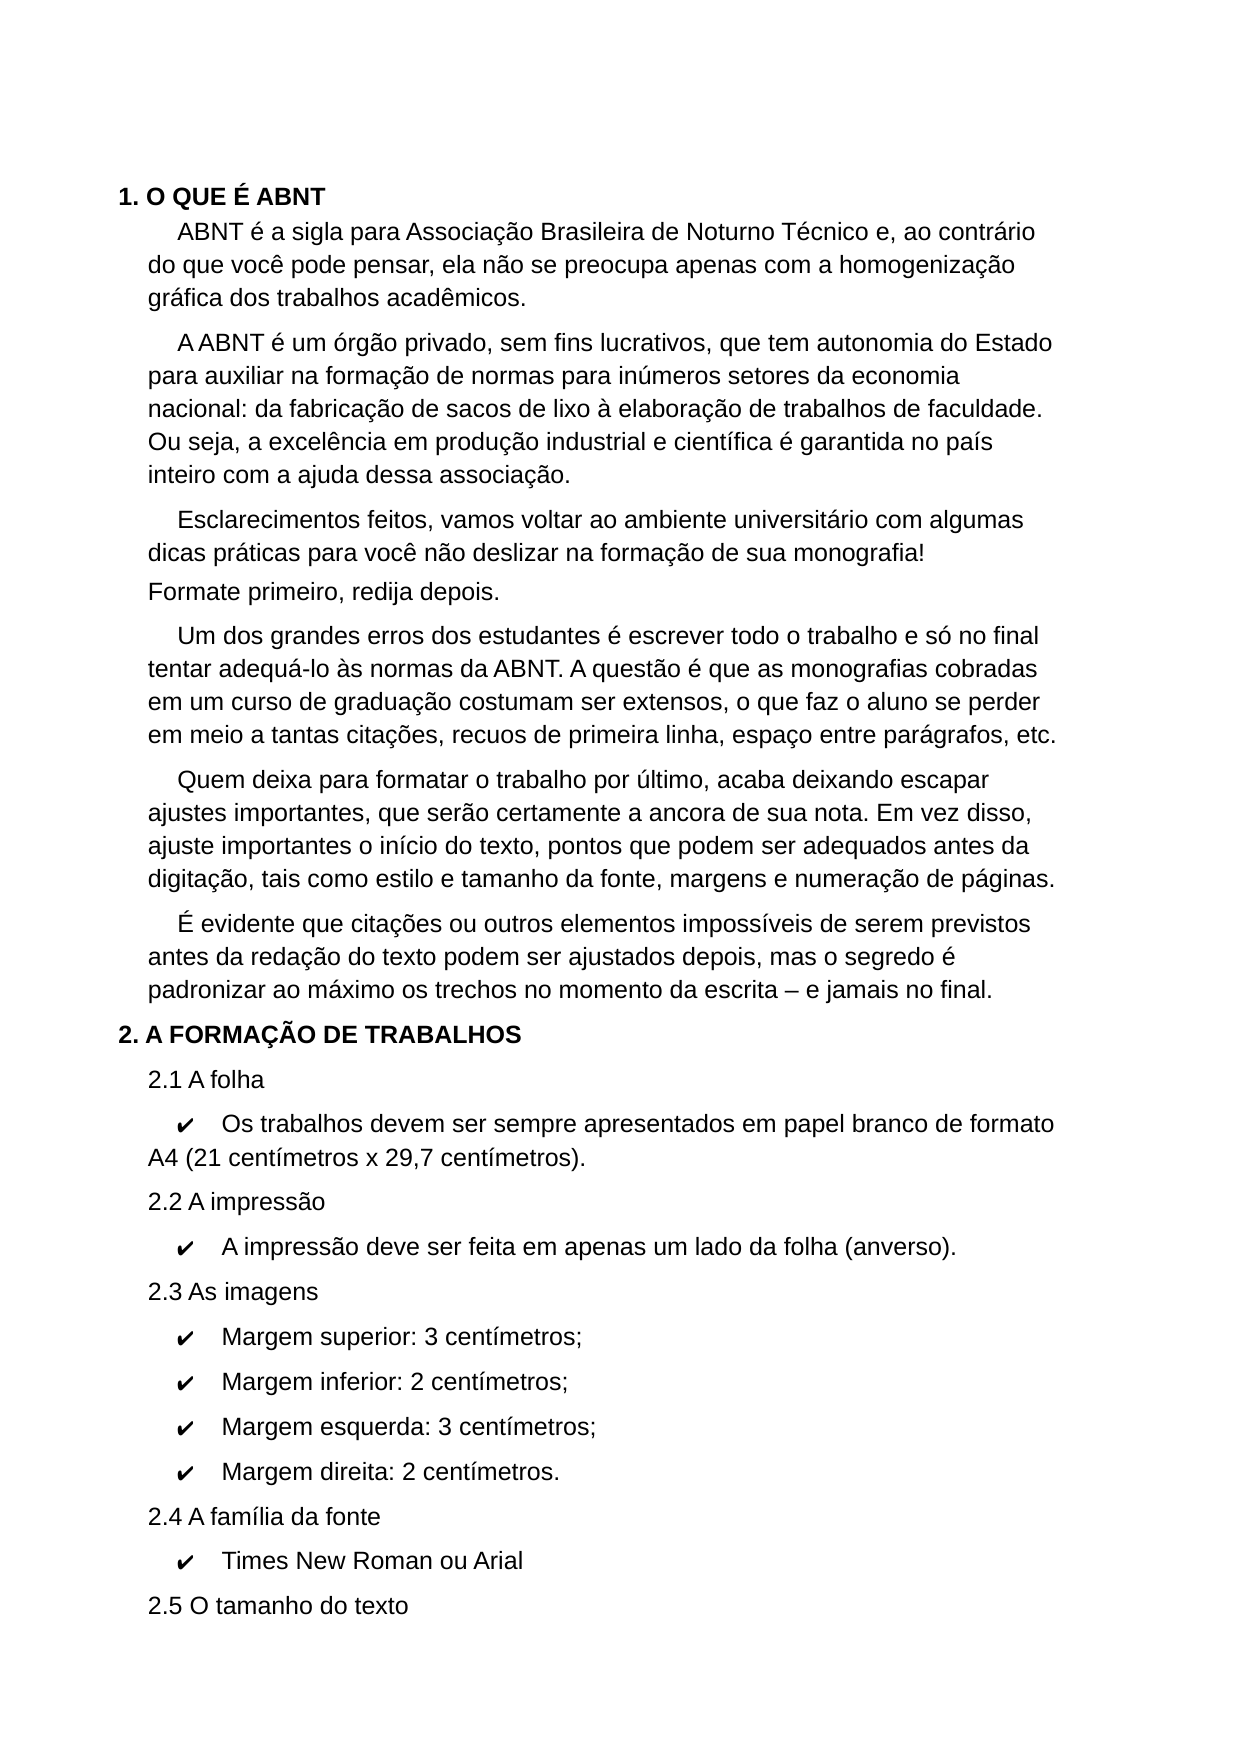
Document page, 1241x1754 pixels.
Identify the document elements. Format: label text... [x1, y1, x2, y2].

text 2. A FORMAÇÃO DE TRABALHOS [118, 1020, 1051, 1049]
text Esclarecimentos feitos, vamos voltar ao ambiente universitário com algumas dicas práticas para você não deslizar na formação de sua monografia! [148, 505, 1063, 566]
text 1. O QUE É ABNT [118, 182, 1122, 211]
list Margem direita: 2 centímetros. [148, 1457, 1063, 1485]
list Margem esquerda: 3 centímetros; [148, 1412, 1063, 1441]
text ABNT é a sigla para Associação Brasileira de Noturno Técnico e, ao contrário do que você pode pensar, ela não se preocupa apenas com a homogenização gráfica dos trabalhos acadêmicos. [148, 217, 1063, 312]
list 2.4 A família da fonte [148, 1501, 1063, 1530]
text A ABNT é um órgão privado, sem fins lucrativos, que tem autonomia do Estado para auxiliar na formação de normas para inúmeros setores da economia nacional: da fabricação de sacos de lixo à elaboração de trabalhos de faculdade. Ou seja, a excelência em produção industrial e científica é garantida no país inteiro com a ajuda dessa associação. [148, 328, 1063, 489]
list Margem superior: 3 centímetros; [148, 1322, 1063, 1351]
list A impressão deve ser feita em apenas um lado da folha (anverso). [148, 1232, 1063, 1261]
text 2.1 A folha [148, 1065, 1063, 1093]
list Os trabalhos devem ser sempre apresentados em papel branco de formato A4 (21 centímetros x 29,7 centímetros). [148, 1109, 1063, 1171]
list 2.5 O tamanho do texto [148, 1591, 1063, 1620]
list 2.3 As imagens [148, 1277, 1063, 1306]
list 2.2 A impressão [148, 1187, 1063, 1216]
text Formate primeiro, redija depois. [148, 577, 1063, 605]
text Um dos grandes erros dos estudantes é escrever todo o trabalho e só no final tentar adequá-lo às normas da ABNT. A questão é que as monografias cobradas em um curso de graduação costumam ser extensos, o que faz o aluno se perder em meio a tantas citações, recuos de primeira linha, espaço entre parágrafos, etc. [148, 621, 1063, 749]
text É evidente que citações ou outros elementos impossíveis de serem previstos antes da redação do texto podem ser ajustados depois, mas o segredo é padronizar ao máximo os trechos no momento da escrita – e jamais no final. [148, 909, 1063, 1004]
list Times New Roman ou Arial [148, 1546, 1063, 1575]
text Quem deixa para formatar o trabalho por último, acaba deixando escapar ajustes importantes, que serão certamente a ancora de sua nota. Em vez disso, ajuste importantes o início do texto, pontos que podem ser adequados antes da digitação, tais como estilo e tamanho da fonte, margens e numeração de páginas. [148, 765, 1063, 893]
list Margem inferior: 2 centímetros; [148, 1367, 1063, 1396]
